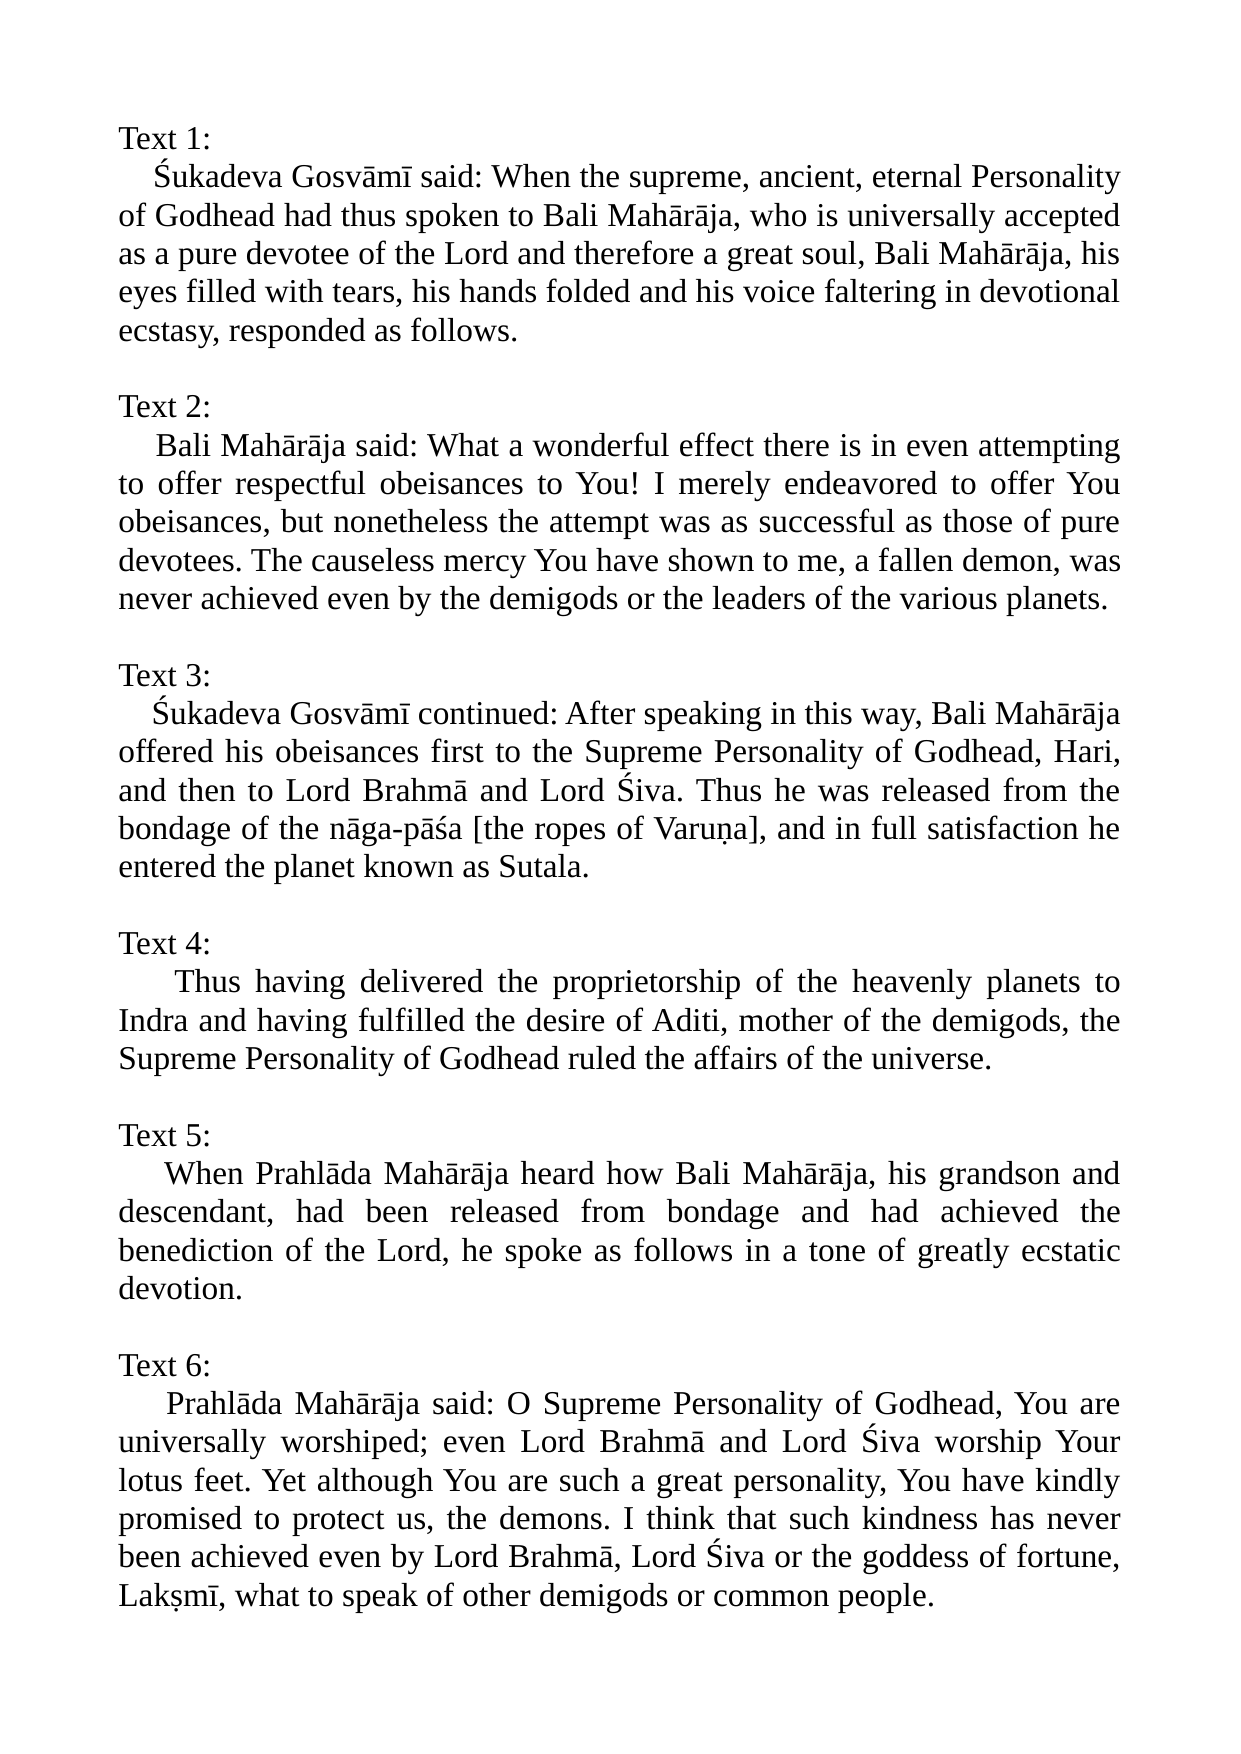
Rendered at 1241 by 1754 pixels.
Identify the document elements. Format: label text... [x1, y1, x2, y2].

text Text 3: [118, 655, 1122, 693]
text Text 6: [118, 1345, 1122, 1383]
text Bali Mahārāja said: What a wonderful effect there is in even attempting to offer respectful obeisances to You! I merely endeavored to offer You obeisances, but nonetheless the attempt was as successful as those of pure devotees. The causeless mercy You have shown to me, a fallen demon, was never achieved even by the demigods or the leaders of the various planets. [118, 425, 1122, 616]
text Text 2: [118, 386, 1122, 425]
text Text 5: [118, 1115, 1122, 1153]
text Thus having delivered the proprietorship of the heavenly planets to Indra and having fulfilled the desire of Aditi, mother of the demigods, the Supreme Personality of Godhead ruled the affairs of the universe. [118, 961, 1122, 1076]
text Śukadeva Gosvāmī said: When the supreme, ancient, eternal Personality of Godhead had thus spoken to Bali Mahārāja, who is universally accepted as a pure devotee of the Lord and therefore a great soul, Bali Mahārāja, his eyes filled with tears, his hands folded and his voice faltering in devotional ecstasy, responded as follows. [118, 156, 1122, 348]
text When Prahlāda Mahārāja heard how Bali Mahārāja, his grandson and descendant, had been released from bondage and had achieved the benediction of the Lord, he spoke as follows in a tone of greatly ecstatic devotion. [118, 1153, 1122, 1306]
text Text 1: [118, 118, 1122, 156]
text Śukadeva Gosvāmī continued: After speaking in this way, Bali Mahārāja offered his obeisances first to the Supreme Personality of Godhead, Hari, and then to Lord Brahmā and Lord Śiva. Thus he was released from the bondage of the nāga-pāśa [the ropes of Varuṇa], and in full satisfaction he entered the planet known as Sutala. [118, 693, 1122, 885]
text Prahlāda Mahārāja said: O Supreme Personality of Godhead, You are universally worshiped; even Lord Brahmā and Lord Śiva worship Your lotus feet. Yet although You are such a great personality, You have kindly promised to protect us, the demons. I think that such kindness has never been achieved even by Lord Brahmā, Lord Śiva or the goddess of fortune, Lakṣmī, what to speak of other demigods or common people. [118, 1383, 1122, 1613]
text Text 4: [118, 923, 1122, 961]
